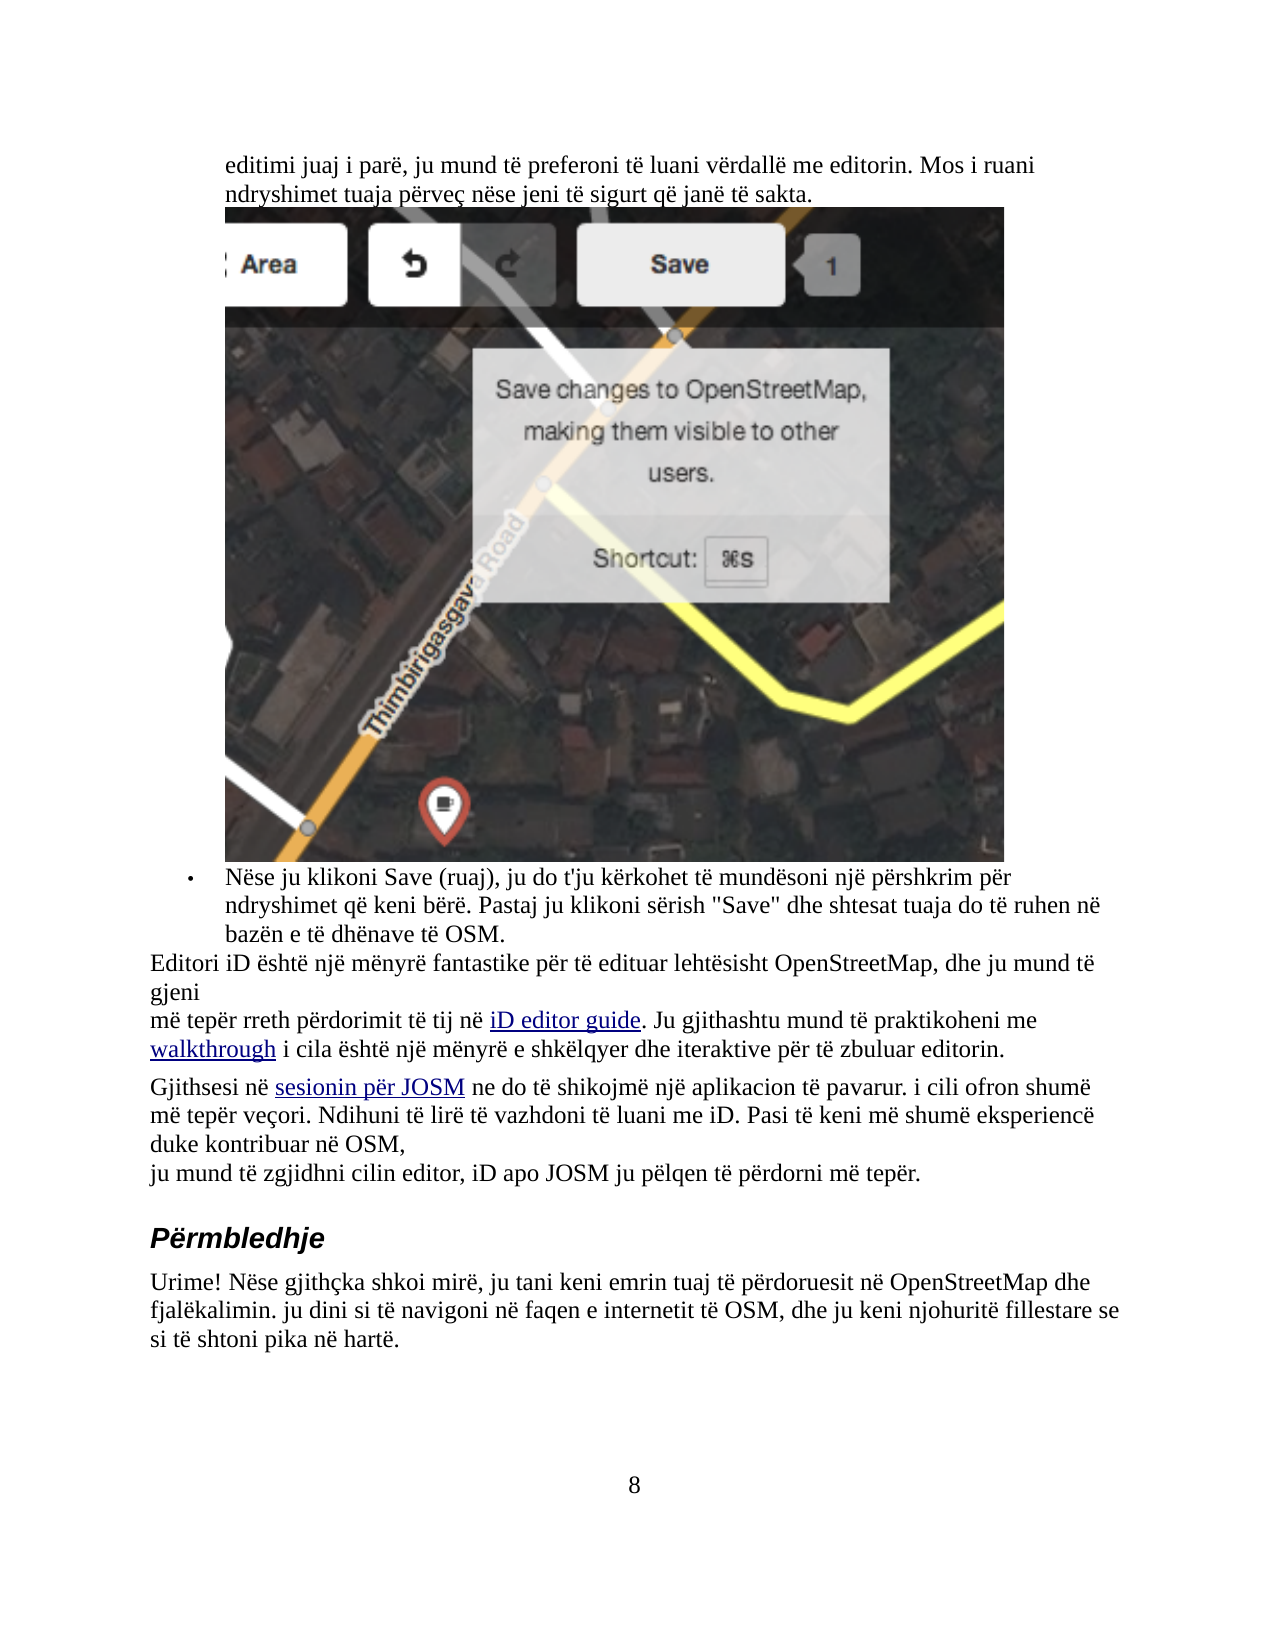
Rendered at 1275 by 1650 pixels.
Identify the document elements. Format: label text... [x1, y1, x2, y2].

subtitle Përmbledhje [150, 1221, 1125, 1254]
text Gjithsesi në sesionin për JOSM ne do të shikojmë një aplikacion të pavarur. i cili ofron shumë më tepër veçori. Ndihuni të lirë të vazhdoni të luani me iD. Pasi të keni më shumë eksperiencë duke kontribuar në OSM, ju mund të zgjidhni cilin editor, iD apo JOSM ju pëlqen të përdorni më tepër. [150, 1072, 1125, 1187]
list Për t'i ruajtur ndryshimet tuaja, klikoni butonin "Save" në krye. Duke qenë se ky është editimi juaj i parë, ju mund të preferoni të luani vërdallë me editorin. Mos i ruani ndryshimet tuaja përveç nëse jeni të sigurt që janë të sakta. [187, 150, 1125, 207]
text Urime! Nëse gjithçka shkoi mirë, ju tani keni emrin tuaj të përdoruesit në OpenStreetMap dhe fjalëkalimin. ju dini si të navigoni në faqen e internetit të OSM, dhe ju keni njohuritë fillestare se si të shtoni pika në hartë. [150, 1267, 1125, 1353]
text Editori iD është një mënyrë fantastike për të edituar lehtësisht OpenStreetMap, dhe ju mund të gjeni më tepër rreth përdorimit të tij në iD editor guide. Ju gjithashtu mund të praktikoheni me walkthrough i cila është një mënyrë e shkëlqyer dhe iteraktive për të zbuluar editorin. [150, 948, 1125, 1063]
list Nëse ju klikoni Save (ruaj), ju do t'ju kërkohet të mundësoni një përshkrim për ndryshimet që keni bërë. Pastaj ju klikoni sërish "Save" dhe shtesat tuaja do të ruhen në bazën e të dhënave të OSM. [187, 862, 1125, 948]
picture [225, 207, 1005, 862]
